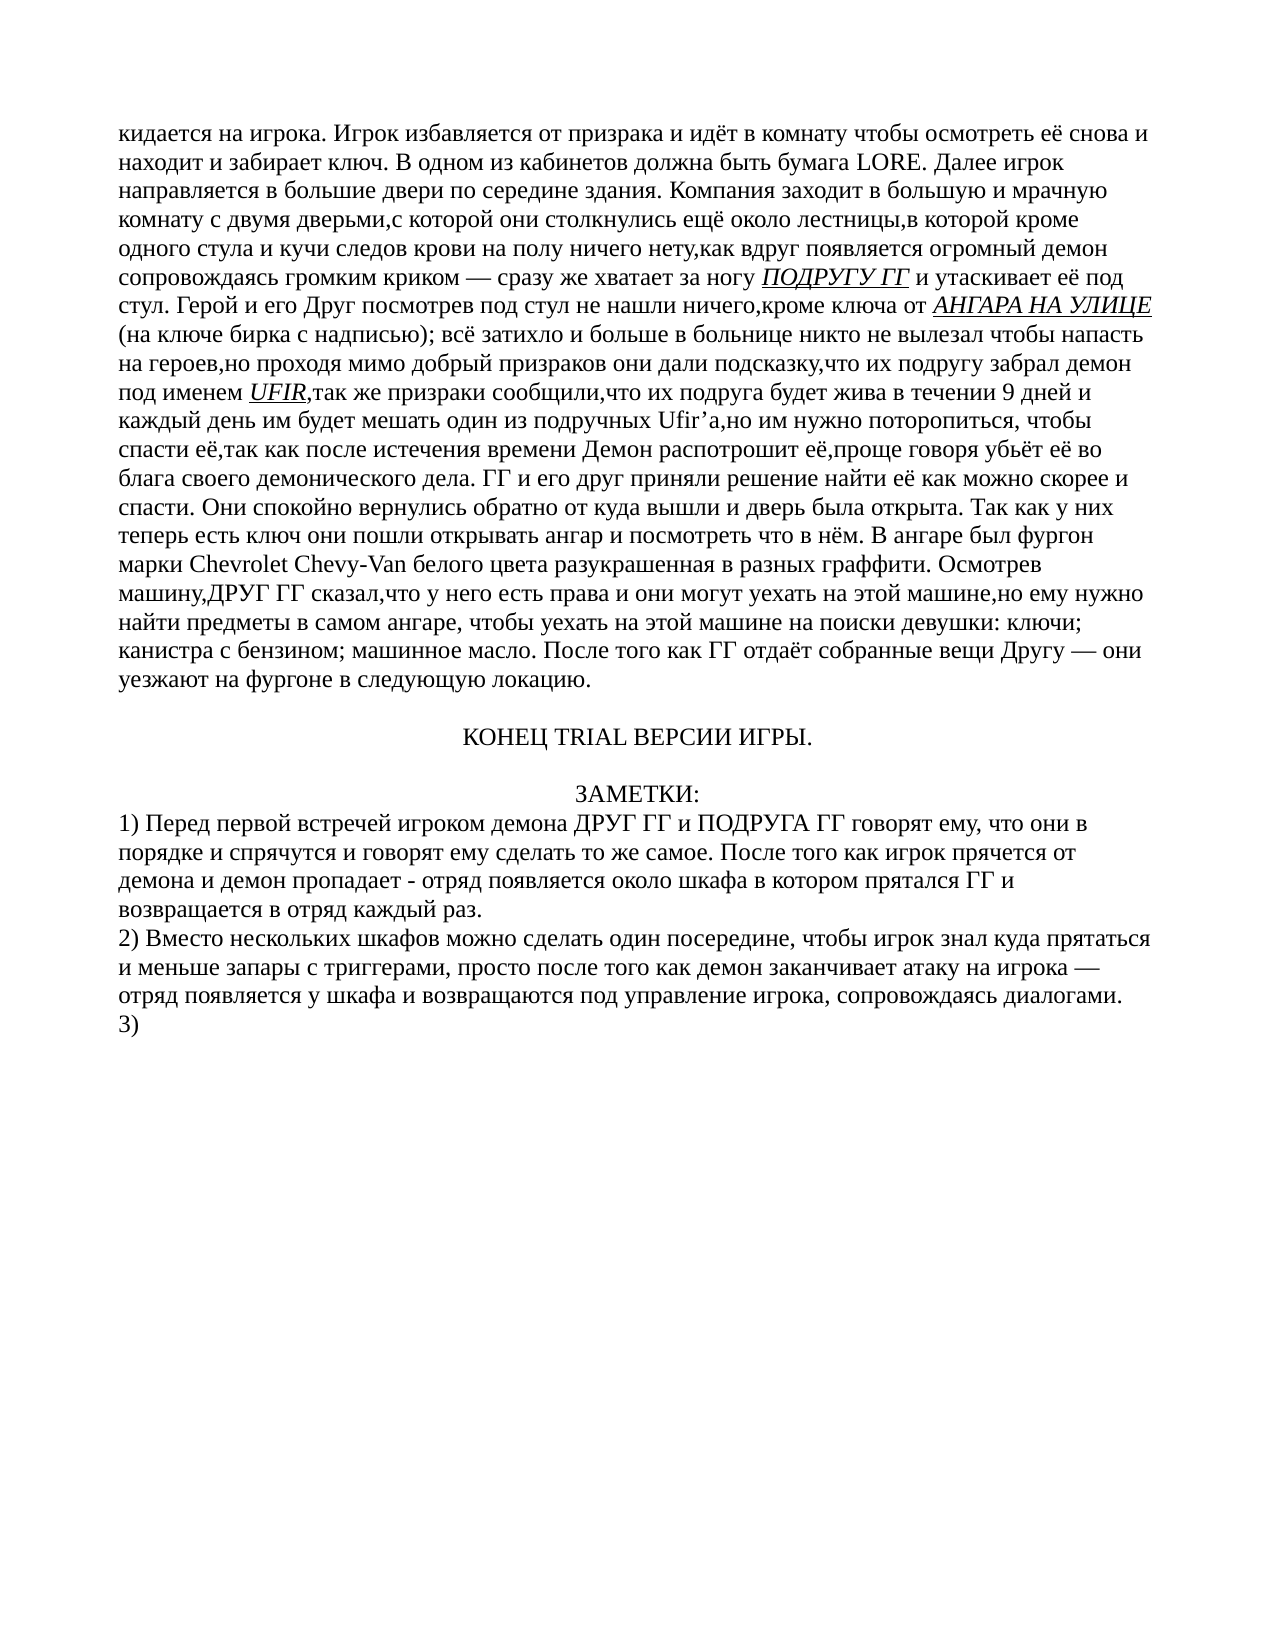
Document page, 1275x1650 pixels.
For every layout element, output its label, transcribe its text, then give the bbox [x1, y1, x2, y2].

text 2) Вместо нескольких шкафов можно сделать один посередине, чтобы игрок знал куда прятаться и меньше запары с триггерами, просто после того как демон заканчивает атаку на игрока — отряд появляется у шкафа и возвращаются под управление игрока, сопровождаясь диалогами. [118, 923, 1157, 1009]
text ЗАМЕТКИ: [118, 751, 1157, 808]
text кидается на игрока. Игрок избавляется от призрака и идёт в комнату чтобы осмотреть её снова и находит и забирает ключ. В одном из кабинетов должна быть бумага LORE. Далее игрок направляется в большие двери по середине здания. Компания заходит в большую и мрачную комнату с двумя дверьми,с которой они столкнулись ещё около лестницы,в которой кроме одного стула и кучи следов крови на полу ничего нету,как вдруг появляется огромный демон сопровождаясь громким криком — сразу же хватает за ногу ПОДРУГУ ГГ и утаскивает её под стул. Герой и его Друг посмотрев под стул не нашли ничего,кроме ключа от АНГАРА НА УЛИЦЕ (на ключе бирка с надписью); всё затихло и больше в больнице никто не вылезал чтобы напасть на героев,но проходя мимо добрый призраков они дали подсказку,что их подругу забрал демон под именем UFIR,так же призраки сообщили,что их подруга будет жива в течении 9 дней и каждый день им будет мешать один из подручных Ufir’а,но им нужно поторопиться, чтобы спасти её,так как после истечения времени Демон распотрошит её,проще говоря убьёт её во блага своего демонического дела. ГГ и его друг приняли решение найти её как можно скорее и спасти. Они спокойно вернулись обратно от куда вышли и дверь была открыта. Так как у них теперь есть ключ они пошли открывать ангар и посмотреть что в нём. В ангаре был фургон марки Chevrolet Chevy-Van белого цвета разукрашенная в разных граффити. Осмотрев машину,ДРУГ ГГ сказал,что у него есть права и они могут уехать на этой машине,но ему нужно найти предметы в самом ангаре, чтобы уехать на этой машине на поиски девушки: ключи; канистра с бензином; машинное масло. После того как ГГ отдаёт собранные вещи Другу — они уезжают на фургоне в следующую локацию. [118, 118, 1157, 693]
text 3) [118, 1009, 1157, 1096]
text КОНЕЦ TRIAL ВЕРСИИ ИГРЫ. [118, 722, 1157, 751]
text 1) Перед первой встречей игроком демона ДРУГ ГГ и ПОДРУГА ГГ говорят ему, что они в порядке и спрячутся и говорят ему сделать то же самое. После того как игрок прячется от демона и демон пропадает - отряд появляется около шкафа в котором прятался ГГ и возвращается в отряд каждый раз. [118, 808, 1157, 923]
